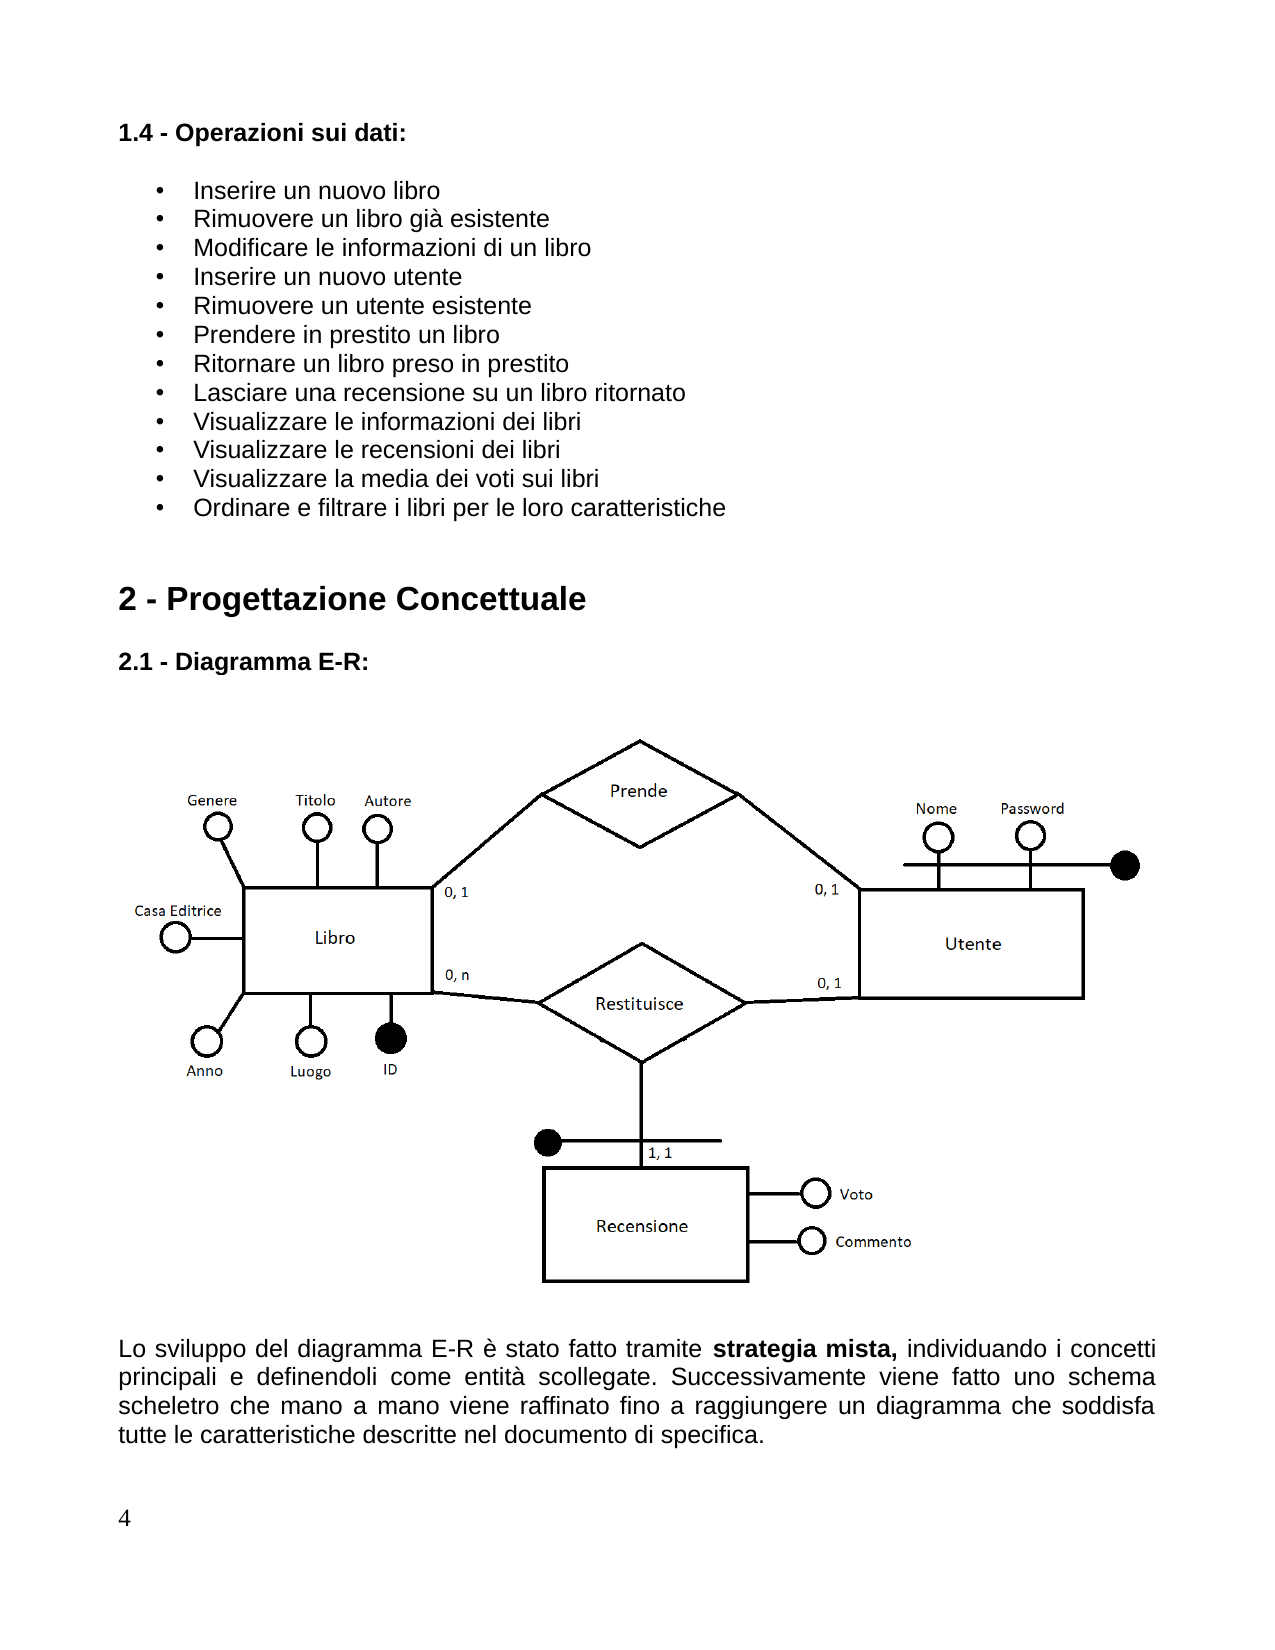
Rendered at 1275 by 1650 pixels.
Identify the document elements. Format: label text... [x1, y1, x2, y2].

list Prendere in prestito un libro [156, 320, 1157, 349]
text 2 - Progettazione Concettuale [118, 579, 1157, 618]
list Visualizzare la media dei voti sui libri [156, 464, 1157, 493]
list Visualizzare le informazioni dei libri [156, 406, 1157, 435]
list Rimuovere un libro già esistente [156, 204, 1157, 233]
text Lo sviluppo del diagramma E-R è stato fatto tramite strategia mista, individuando i concetti principali e definendoli come entità scollegate. Successivamente viene fatto uno schema scheletro che mano a mano viene raffinato fino a raggiungere un diagramma che soddisfa tutte le caratteristiche descritte nel documento di specifica. [118, 1333, 1157, 1448]
list Ritornare un libro preso in prestito [156, 349, 1157, 378]
list Inserire un nuovo libro [156, 176, 1157, 204]
list Visualizzare le recensioni dei libri [156, 435, 1157, 464]
text 1.4 - Operazioni sui dati: [118, 118, 1157, 147]
text 2.1 - Diagramma E-R: [118, 647, 1157, 675]
list Lasciare una recensione su un libro ritornato [156, 378, 1157, 406]
list Modificare le informazioni di un libro [156, 233, 1157, 262]
list Rimuovere un utente esistente [156, 291, 1157, 320]
list Inserire un nuovo utente [156, 262, 1157, 291]
picture [118, 675, 1157, 1305]
list Ordinare e filtrare i libri per le loro caratteristiche [156, 493, 1157, 522]
